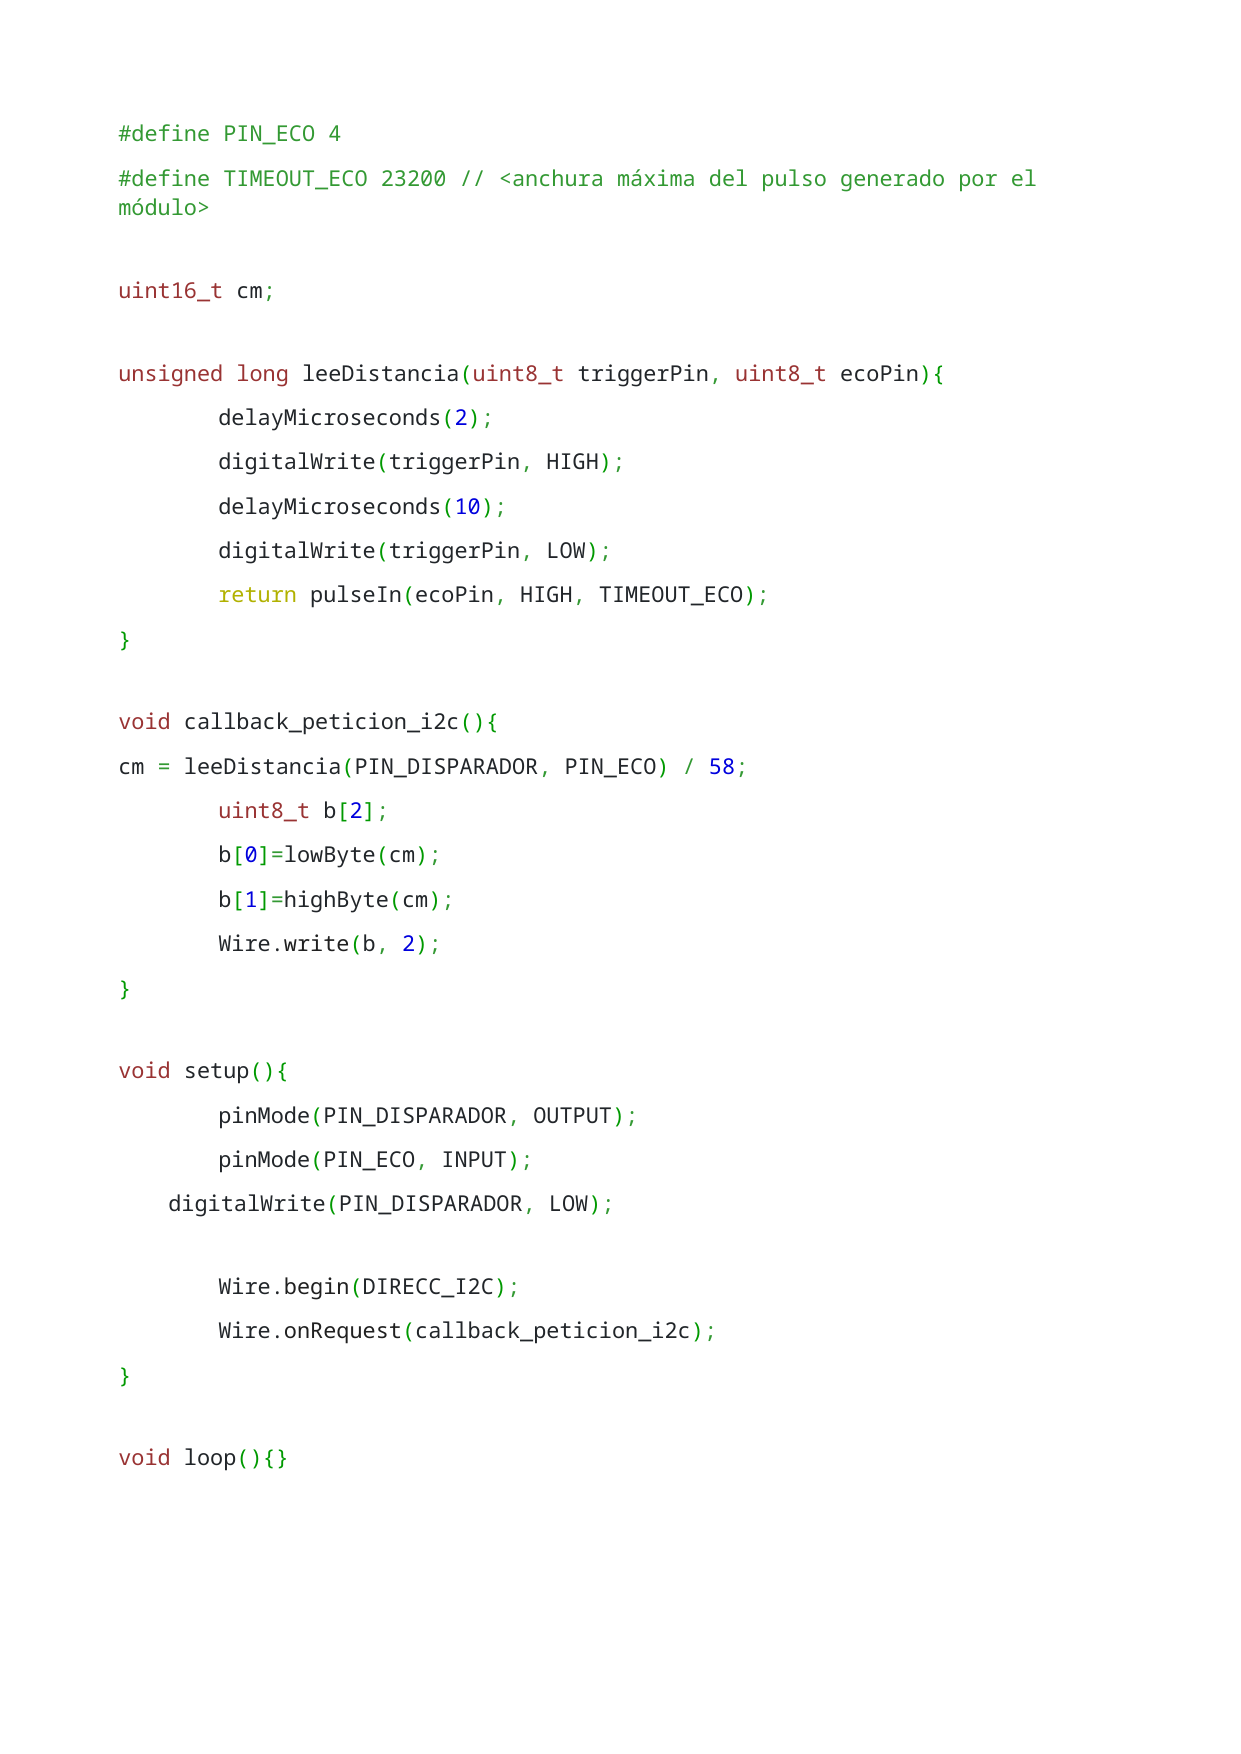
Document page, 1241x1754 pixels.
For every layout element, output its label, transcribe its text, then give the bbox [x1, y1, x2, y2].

text #define PIN_ECO 4 [118, 118, 1122, 148]
text Wire.write(b, 2); [118, 928, 1122, 958]
text pinMode(PIN_DISPARADOR, OUTPUT); [118, 1099, 1122, 1129]
text digitalWrite(triggerPin, HIGH); [118, 446, 1122, 476]
text uint16_t cm; [118, 275, 1122, 305]
text uint8_t b[2]; [118, 795, 1122, 825]
text return pulseIn(ecoPin, HIGH, TIMEOUT_ECO); [118, 579, 1122, 609]
text b[0]=lowByte(cm); [118, 839, 1122, 869]
text void callback_peticion_i2c(){ [118, 706, 1122, 736]
text delayMicroseconds(2); [118, 402, 1122, 432]
text digitalWrite(PIN_DISPARADOR, LOW); [118, 1188, 1122, 1218]
text pinMode(PIN_ECO, INPUT); [118, 1144, 1122, 1174]
text cm = leeDistancia(PIN_DISPARADOR, PIN_ECO) / 58; [118, 751, 1122, 781]
text unsigned long leeDistancia(uint8_t triggerPin, uint8_t ecoPin){ [118, 357, 1122, 387]
text } [118, 973, 1122, 1002]
text void loop(){} [118, 1442, 1122, 1472]
text } [118, 624, 1122, 653]
text delayMicroseconds(10); [118, 491, 1122, 520]
text } [118, 1360, 1122, 1389]
text digitalWrite(triggerPin, LOW); [118, 535, 1122, 565]
text Wire.onRequest(callback_peticion_i2c); [118, 1315, 1122, 1345]
text void setup(){ [118, 1055, 1122, 1085]
text #define TIMEOUT_ECO 23200 // <anchura máxima del pulso generado por el módulo> [118, 162, 1122, 222]
text Wire.begin(DIRECC_I2C); [118, 1271, 1122, 1301]
text b[1]=highByte(cm); [118, 884, 1122, 914]
